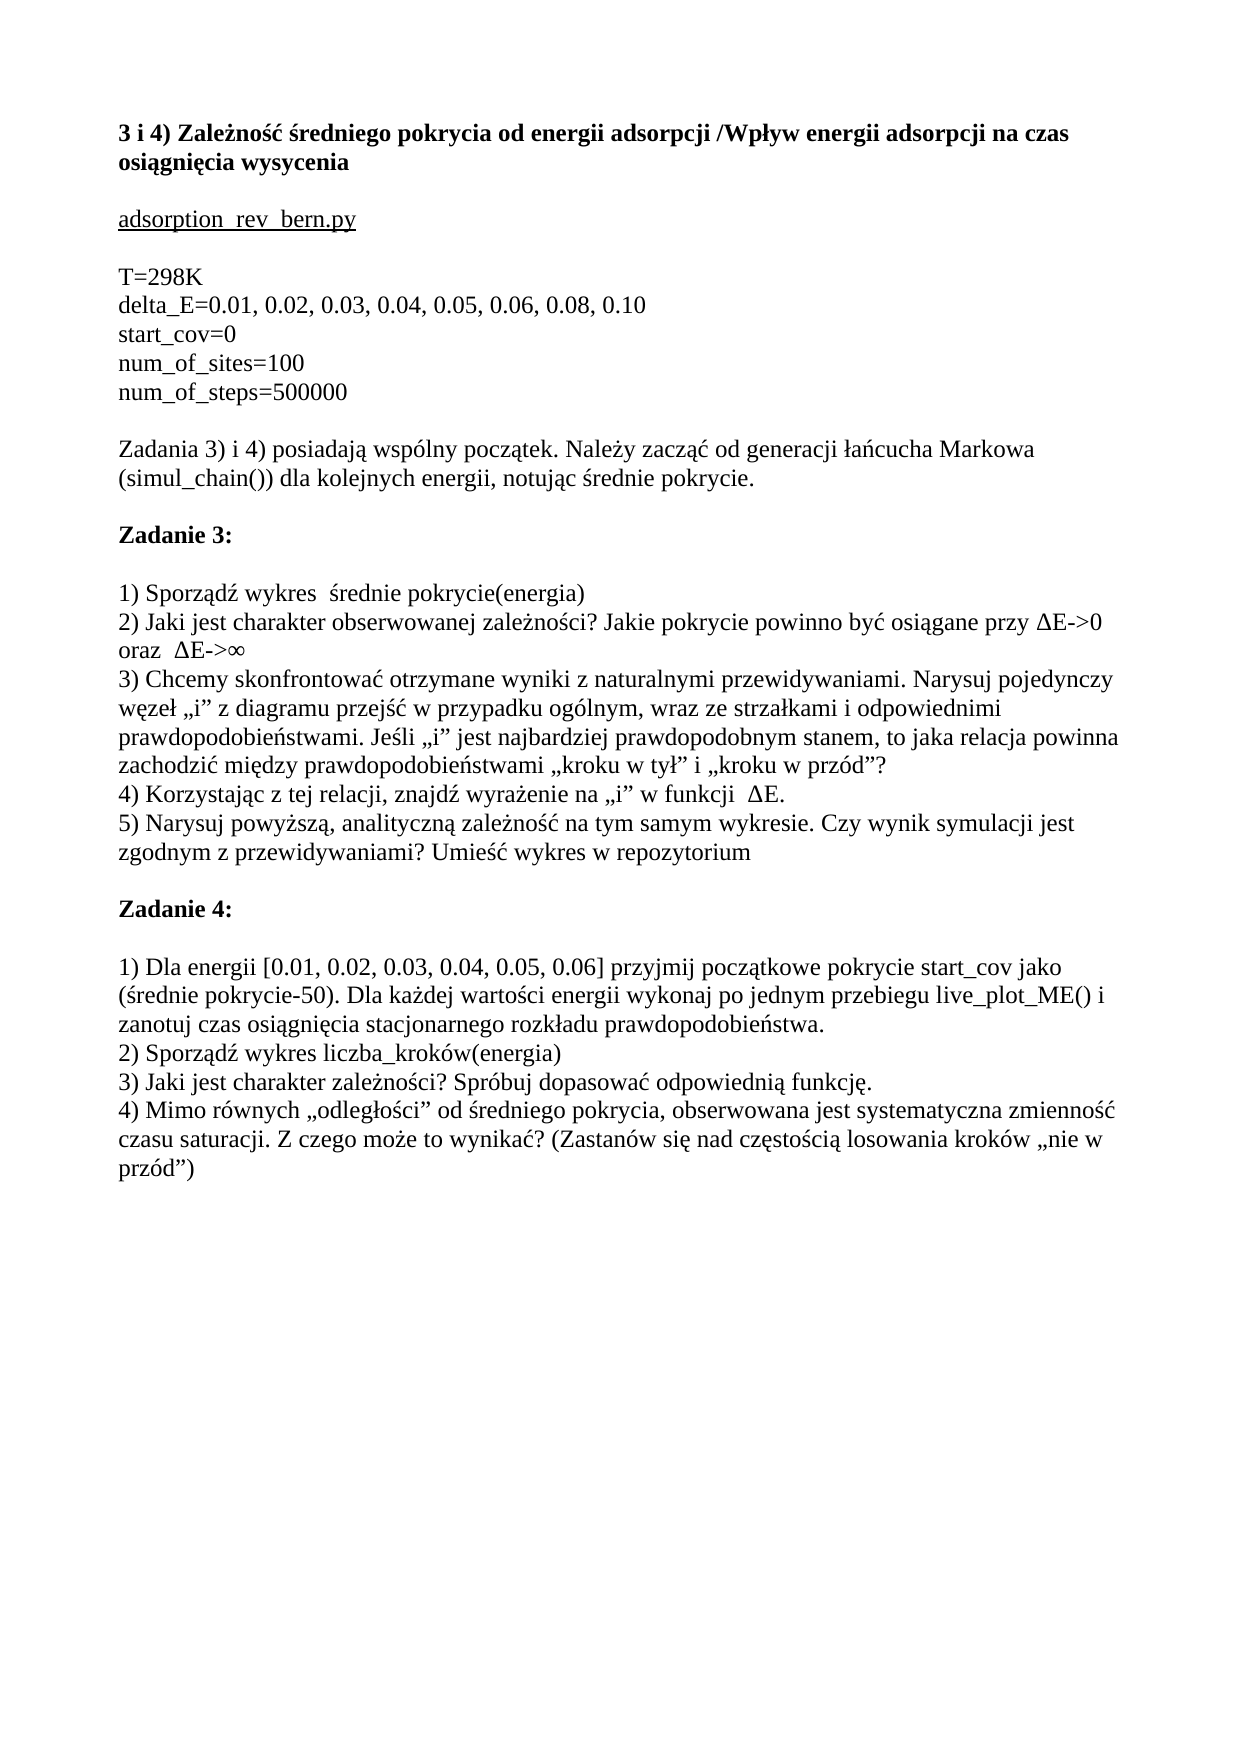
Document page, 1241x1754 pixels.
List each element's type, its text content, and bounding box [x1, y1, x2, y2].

text 5) Narysuj powyższą, analityczną zależność na tym samym wykresie. Czy wynik symulacji jest zgodnym z przewidywaniami? Umieść wykres w repozytorium [118, 808, 1122, 866]
text start_cov=0 [118, 319, 1122, 348]
text Zadanie 4: [118, 894, 1122, 923]
text 2) Sporządź wykres liczba_kroków(energia) [118, 1038, 1122, 1067]
text 3) Jaki jest charakter zależności? Spróbuj dopasować odpowiednią funkcję. [118, 1067, 1122, 1096]
text 3 i 4) Zależność średniego pokrycia od energii adsorpcji /Wpływ energii adsorpcji na czas osiągnięcia wysycenia [118, 118, 1122, 176]
text 2) Jaki jest charakter obserwowanej zależności? Jakie pokrycie powinno być osiągane przy ΔE->0 oraz ΔE->∞ [118, 607, 1122, 664]
text 3) Chcemy skonfrontować otrzymane wyniki z naturalnymi przewidywaniami. Narysuj pojedynczy węzeł „i” z diagramu przejść w przypadku ogólnym, wraz ze strzałkami i odpowiednimi prawdopodobieństwami. Jeśli „i” jest najbardziej prawdopodobnym stanem, to jaka relacja powinna zachodzić między prawdopodobieństwami „kroku w tył” i „kroku w przód”? [118, 664, 1122, 779]
text 1) Sporządź wykres średnie pokrycie(energia) [118, 578, 1122, 607]
text Zadania 3) i 4) posiadają wspólny początek. Należy zacząć od generacji łańcucha Markowa (simul_chain()) dla kolejnych energii, notując średnie pokrycie. [118, 434, 1122, 492]
text num_of_sites=100 [118, 348, 1122, 377]
text num_of_steps=500000 [118, 377, 1122, 406]
text Zadanie 3: [118, 521, 1122, 549]
text T=298K [118, 262, 1122, 291]
text 4) Korzystając z tej relacji, znajdź wyrażenie na „i” w funkcji ΔE. [118, 779, 1122, 808]
text delta_E=0.01, 0.02, 0.03, 0.04, 0.05, 0.06, 0.08, 0.10 [118, 291, 1122, 319]
text adsorption_rev_bern.py [118, 204, 1122, 233]
text 4) Mimo równych „odległości” od średniego pokrycia, obserwowana jest systematyczna zmienność czasu saturacji. Z czego może to wynikać? (Zastanów się nad częstością losowania kroków „nie w przód”) [118, 1096, 1122, 1182]
text 1) Dla energii [0.01, 0.02, 0.03, 0.04, 0.05, 0.06] przyjmij początkowe pokrycie start_cov jako (średnie pokrycie-50). Dla każdej wartości energii wykonaj po jednym przebiegu live_plot_ME() i zanotuj czas osiągnięcia stacjonarnego rozkładu prawdopodobieństwa. [118, 952, 1122, 1038]
